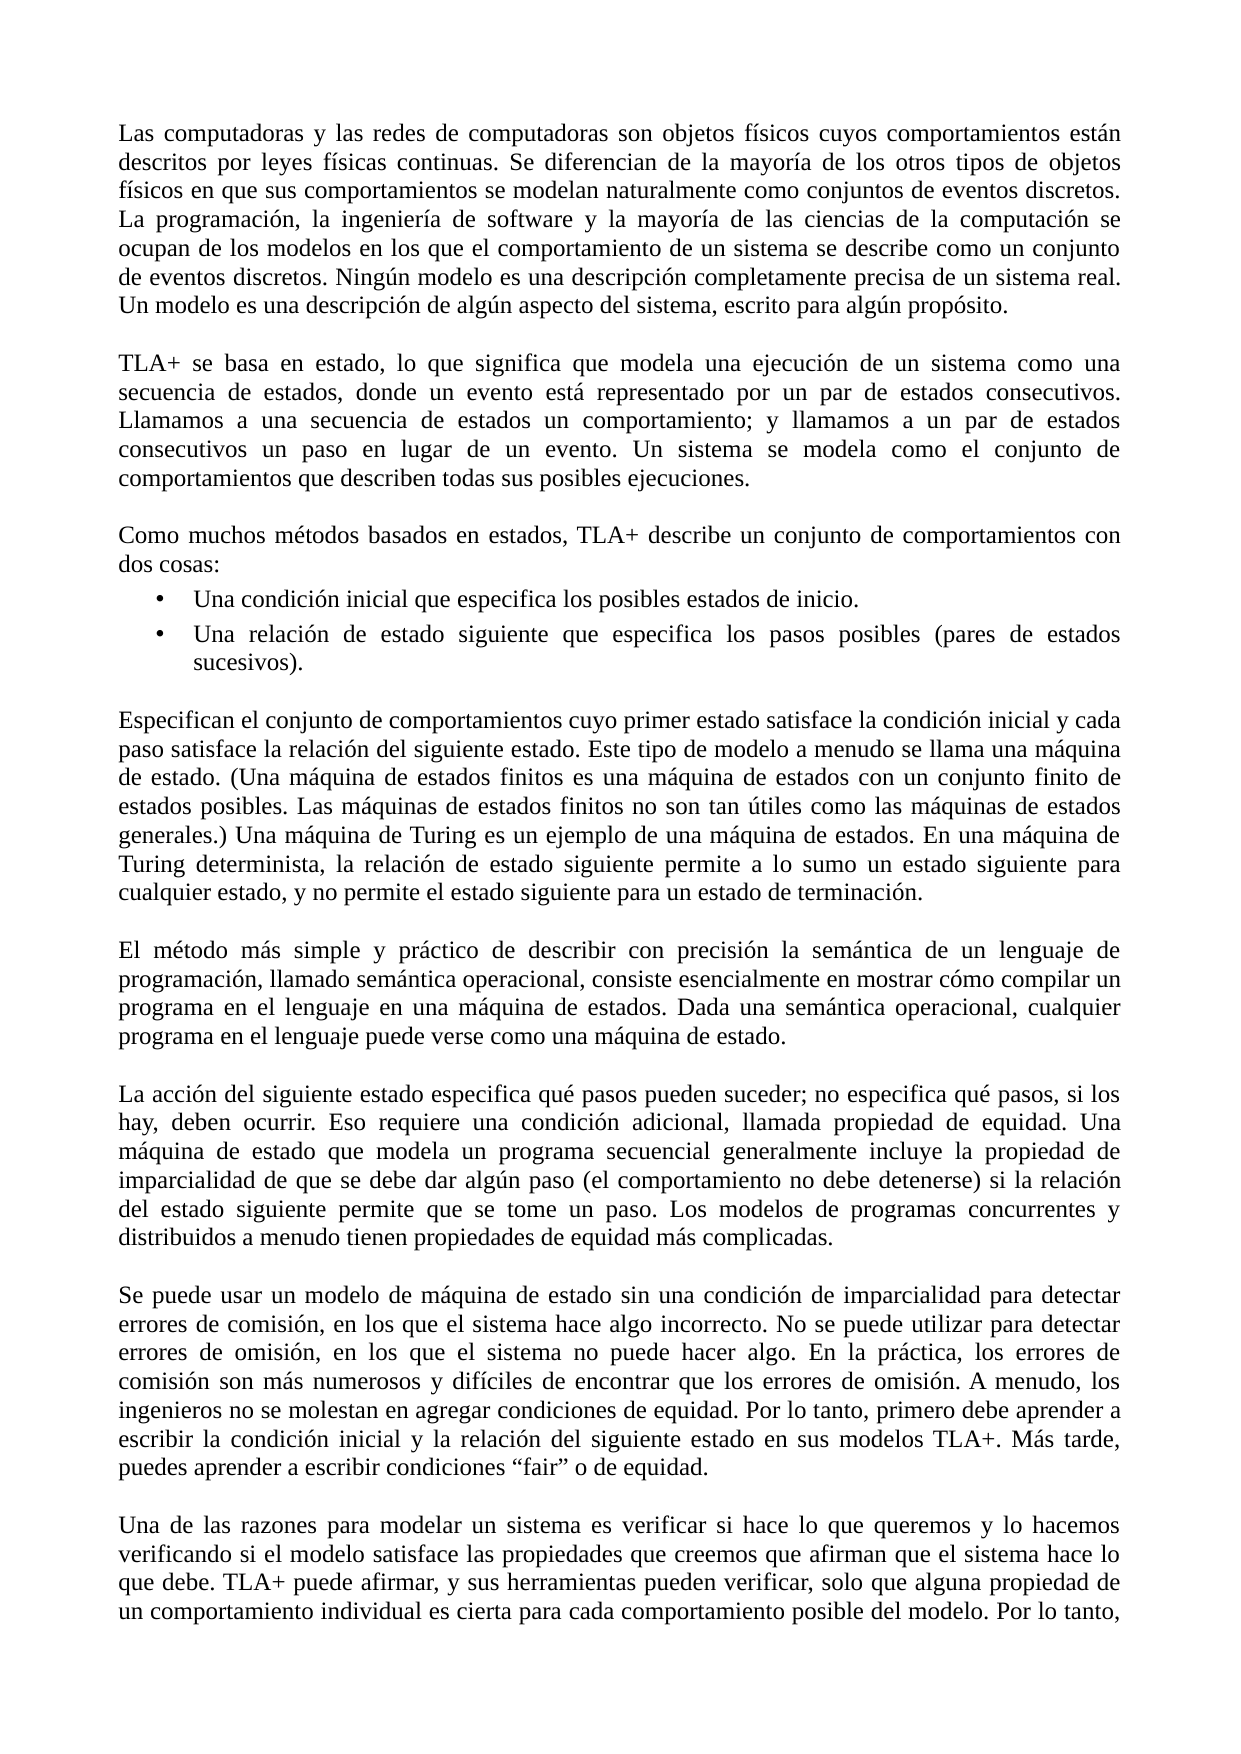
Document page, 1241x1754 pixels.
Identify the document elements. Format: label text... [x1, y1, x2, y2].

text Una de las razones para modelar un sistema es verificar si hace lo que queremos y lo hacemos verificando si el modelo satisface las propiedades que creemos que afirman que el sistema hace lo que debe. TLA+ puede afirmar, y sus herramientas pueden verificar, solo que alguna propiedad de un comportamiento individual es cierta para cada comportamiento posible del modelo. Por lo tanto, [118, 1510, 1122, 1625]
text Especifican el conjunto de comportamientos cuyo primer estado satisface la condición inicial y cada paso satisface la relación del siguiente estado. Este tipo de modelo a menudo se llama una máquina de estado. (Una máquina de estados finitos es una máquina de estados con un conjunto finito de estados posibles. Las máquinas de estados finitos no son tan útiles como las máquinas de estados generales.) Una máquina de Turing es un ejemplo de una máquina de estados. En una máquina de Turing determinista, la relación de estado siguiente permite a lo sumo un estado siguiente para cualquier estado, y no permite el estado siguiente para un estado de terminación. [118, 705, 1122, 906]
text Se puede usar un modelo de máquina de estado sin una condición de imparcialidad para detectar errores de comisión, en los que el sistema hace algo incorrecto. No se puede utilizar para detectar errores de omisión, en los que el sistema no puede hacer algo. En la práctica, los errores de comisión son más numerosos y difíciles de encontrar que los errores de omisión. A menudo, los ingenieros no se molestan en agregar condiciones de equidad. Por lo tanto, primero debe aprender a escribir la condición inicial y la relación del siguiente estado en sus modelos TLA+. Más tarde, puedes aprender a escribir condiciones “fair” o de equidad. [118, 1280, 1122, 1481]
text Como muchos métodos basados en estados, TLA+ describe un conjunto de comportamientos con dos cosas: [118, 521, 1122, 578]
text TLA+ se basa en estado, lo que significa que modela una ejecución de un sistema como una secuencia de estados, donde un evento está representado por un par de estados consecutivos. Llamamos a una secuencia de estados un comportamiento; y llamamos a un par de estados consecutivos un paso en lugar de un evento. Un sistema se modela como el conjunto de comportamientos que describen todas sus posibles ejecuciones. [118, 348, 1122, 492]
text La acción del siguiente estado especifica qué pasos pueden suceder; no especifica qué pasos, si los hay, deben ocurrir. Eso requiere una condición adicional, llamada propiedad de equidad. Una máquina de estado que modela un programa secuencial generalmente incluye la propiedad de imparcialidad de que se debe dar algún paso (el comportamiento no debe detenerse) si la relación del estado siguiente permite que se tome un paso. Los modelos de programas concurrentes y distribuidos a menudo tienen propiedades de equidad más complicadas. [118, 1079, 1122, 1251]
text El método más simple y práctico de describir con precisión la semántica de un lenguaje de programación, llamado semántica operacional, consiste esencialmente en mostrar cómo compilar un programa en el lenguaje en una máquina de estados. Dada una semántica operacional, cualquier programa en el lenguaje puede verse como una máquina de estado. [118, 935, 1122, 1050]
list Una relación de estado siguiente que especifica los pasos posibles (pares de estados sucesivos). [156, 619, 1122, 676]
list Una condición inicial que especifica los posibles estados de inicio. [156, 584, 1122, 613]
text Las computadoras y las redes de computadoras son objetos físicos cuyos comportamientos están descritos por leyes físicas continuas. Se diferencian de la mayoría de los otros tipos de objetos físicos en que sus comportamientos se modelan naturalmente como conjuntos de eventos discretos. La programación, la ingeniería de software y la mayoría de las ciencias de la computación se ocupan de los modelos en los que el comportamiento de un sistema se describe como un conjunto de eventos discretos. Ningún modelo es una descripción completamente precisa de un sistema real. Un modelo es una descripción de algún aspecto del sistema, escrito para algún propósito. [118, 118, 1122, 319]
